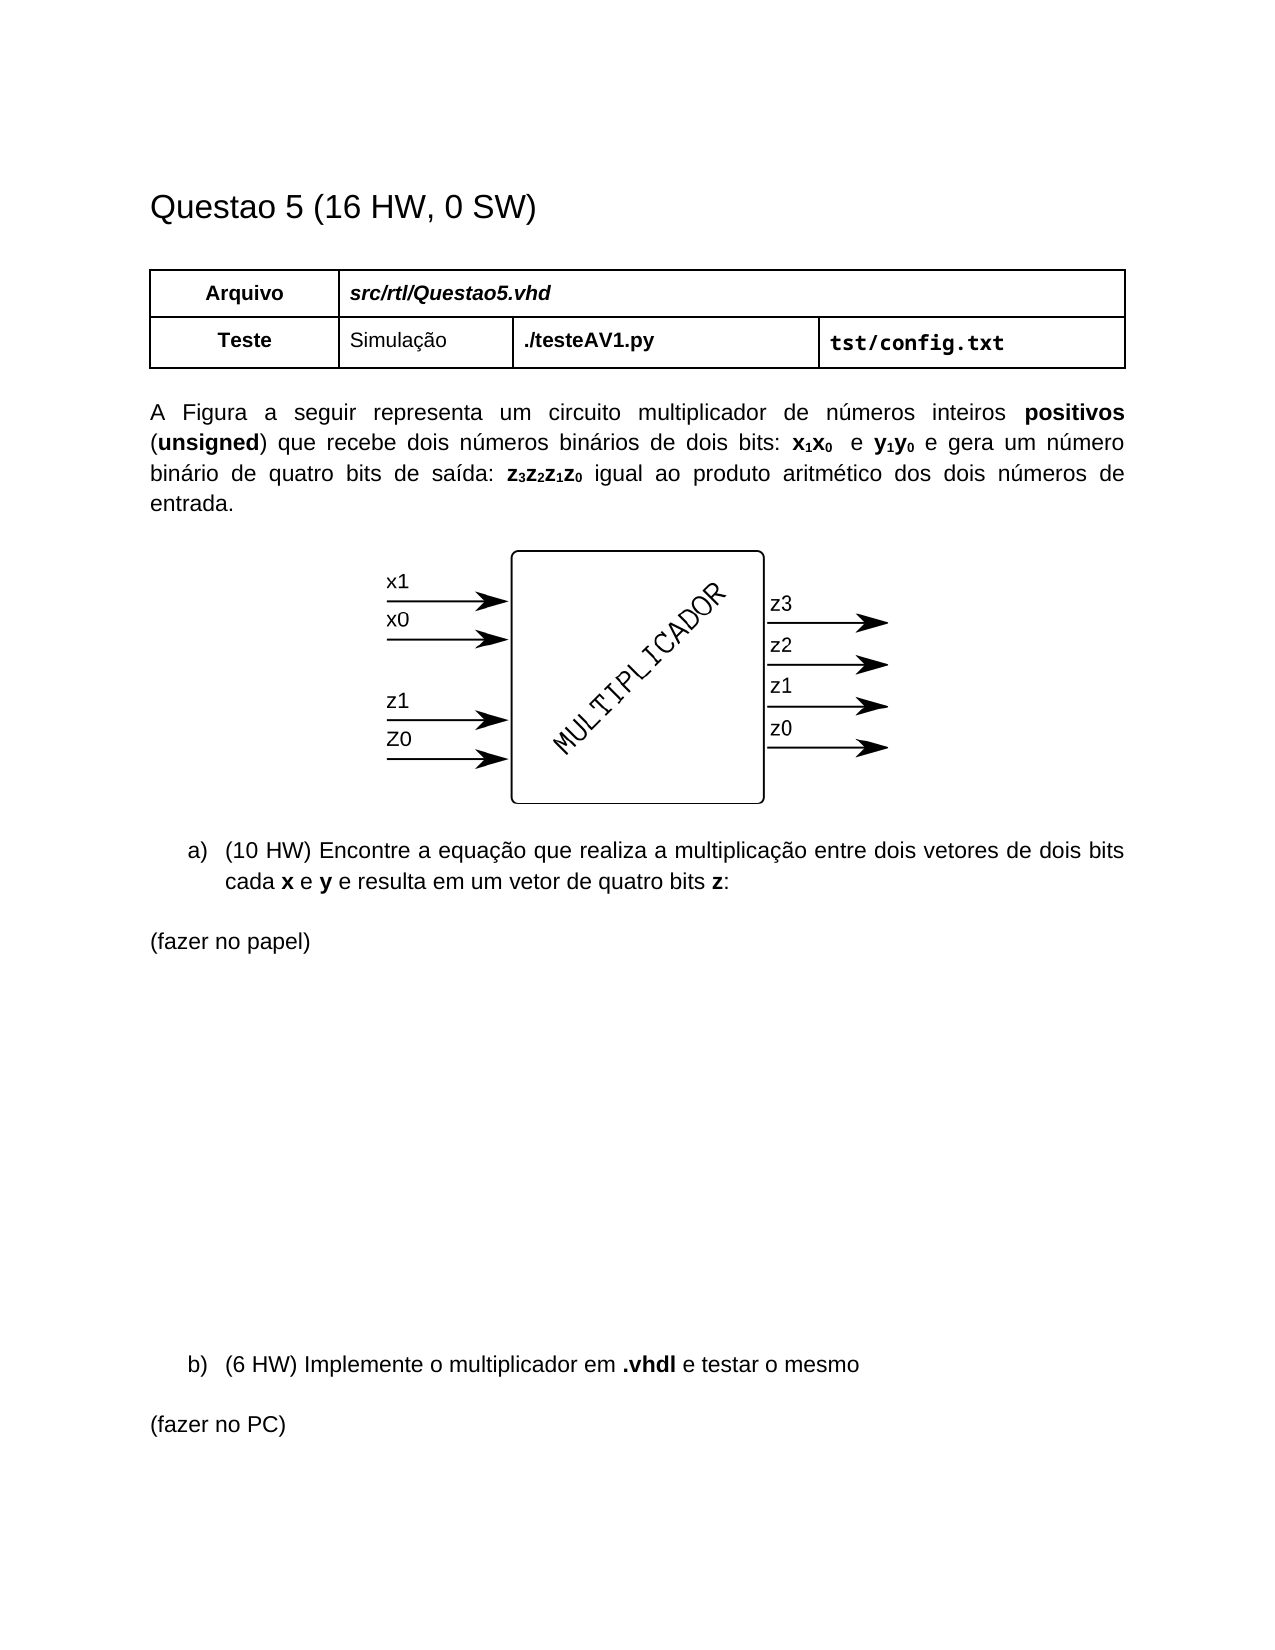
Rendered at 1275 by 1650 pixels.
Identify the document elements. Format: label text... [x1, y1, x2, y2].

list (6 HW) Implemente o multiplicador em .vhdl e testar o mesmo [187, 1351, 1125, 1377]
table_header src/rtl/Questao5.vhd [340, 271, 1124, 316]
table_cell tst/config.txt [820, 318, 1124, 367]
list (10 HW) Encontre a equação que realiza a multiplicação entre dois vetores de dois bits cada x e y e resulta em um vetor de quatro bits z: [187, 837, 1125, 894]
table_cell Simulação [340, 318, 512, 367]
text (fazer no PC) [150, 1411, 1125, 1438]
table_cell ./testeAV1.py [514, 318, 818, 367]
subtitle Questao 5 (16 HW, 0 SW) [150, 187, 1125, 226]
table_header Arquivo [151, 271, 338, 316]
text (fazer no papel) [150, 928, 1125, 954]
picture [386, 550, 889, 804]
table_cell Teste [151, 318, 338, 367]
text A Figura a seguir representa um circuito multiplicador de números inteiros positivos (unsigned) que recebe dois números binários de dois bits: x1x0 e y1y0 e gera um número binário de quatro bits de saída: z3z2z1z0 igual ao produto aritmético dos dois números de entrada. [150, 399, 1125, 516]
